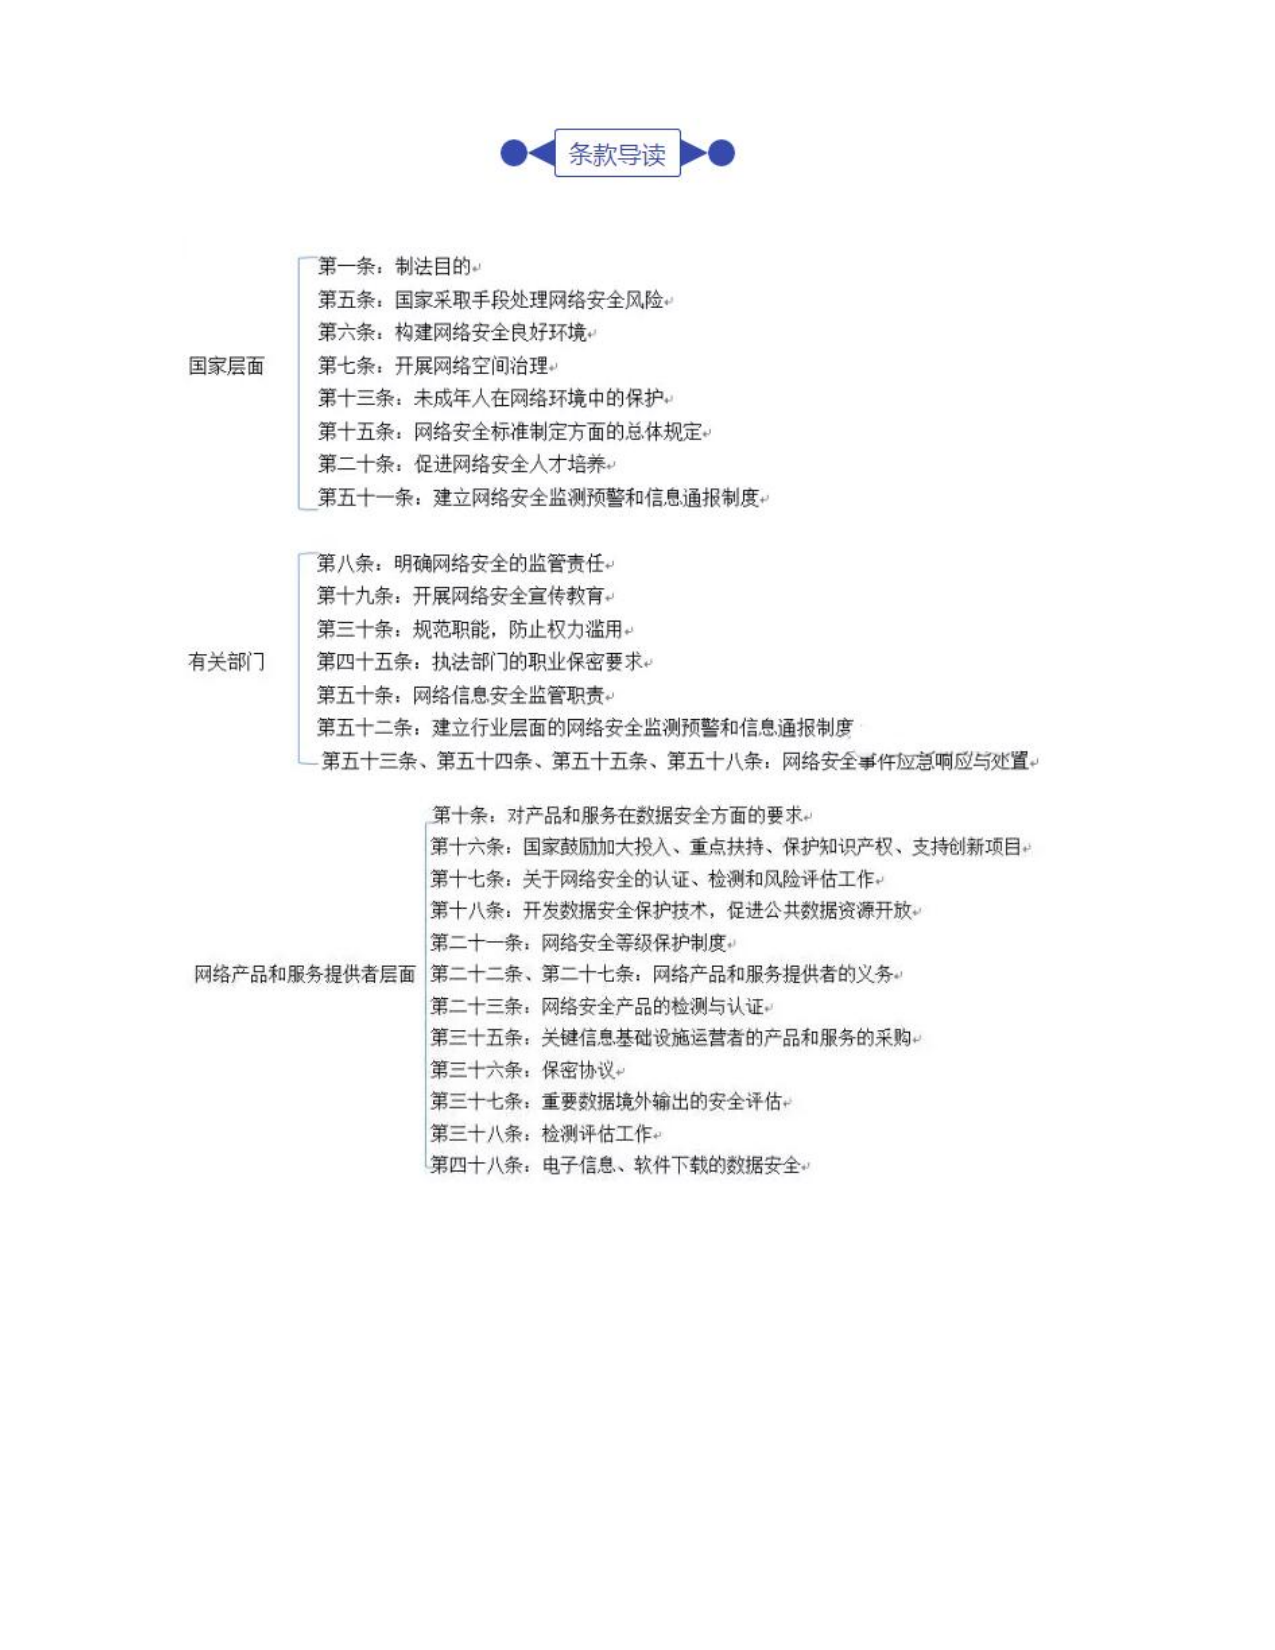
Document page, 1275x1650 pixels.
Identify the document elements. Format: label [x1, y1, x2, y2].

picture [118, 118, 1157, 1184]
